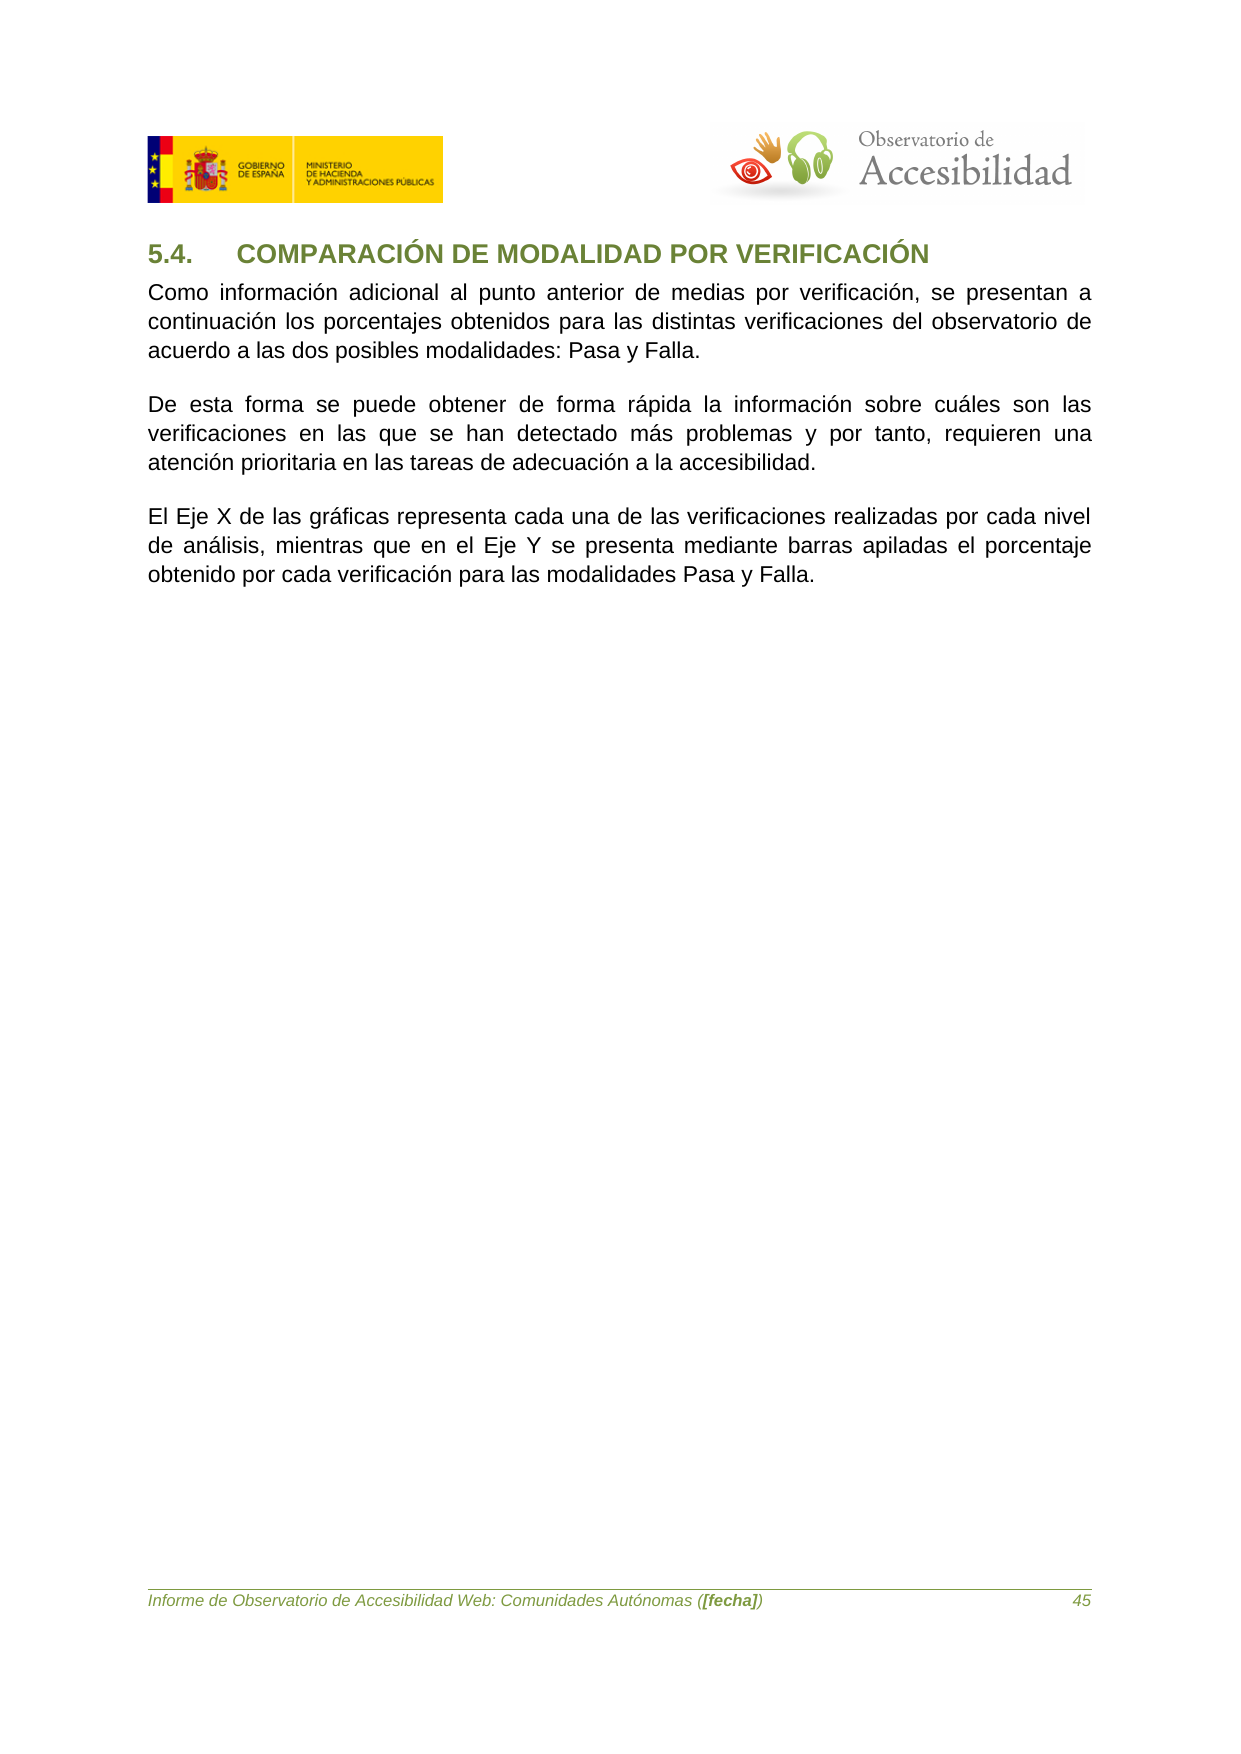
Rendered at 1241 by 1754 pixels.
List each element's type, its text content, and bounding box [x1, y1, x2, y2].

text De esta forma se puede obtener de forma rápida la información sobre cuáles son las verificaciones en las que se han detectado más problemas y por tanto, requieren una atención prioritaria en las tareas de adecuación a la accesibilidad. [148, 391, 1092, 475]
picture [710, 122, 1086, 205]
text El Eje X de las gráficas representa cada una de las verificaciones realizadas por cada nivel de análisis, mientras que en el Eje Y se presenta mediante barras apiladas el porcentaje obtenido por cada verificación para las modalidades Pasa y Falla. [148, 503, 1092, 587]
text Como información adicional al punto anterior de medias por verificación, se presentan a continuación los porcentajes obtenidos para las distintas verificaciones del observatorio de acuerdo a las dos posibles modalidades: Pasa y Falla. [148, 279, 1092, 363]
picture [147, 136, 443, 203]
list Comparación de Modalidad por Verificación [148, 238, 1092, 269]
